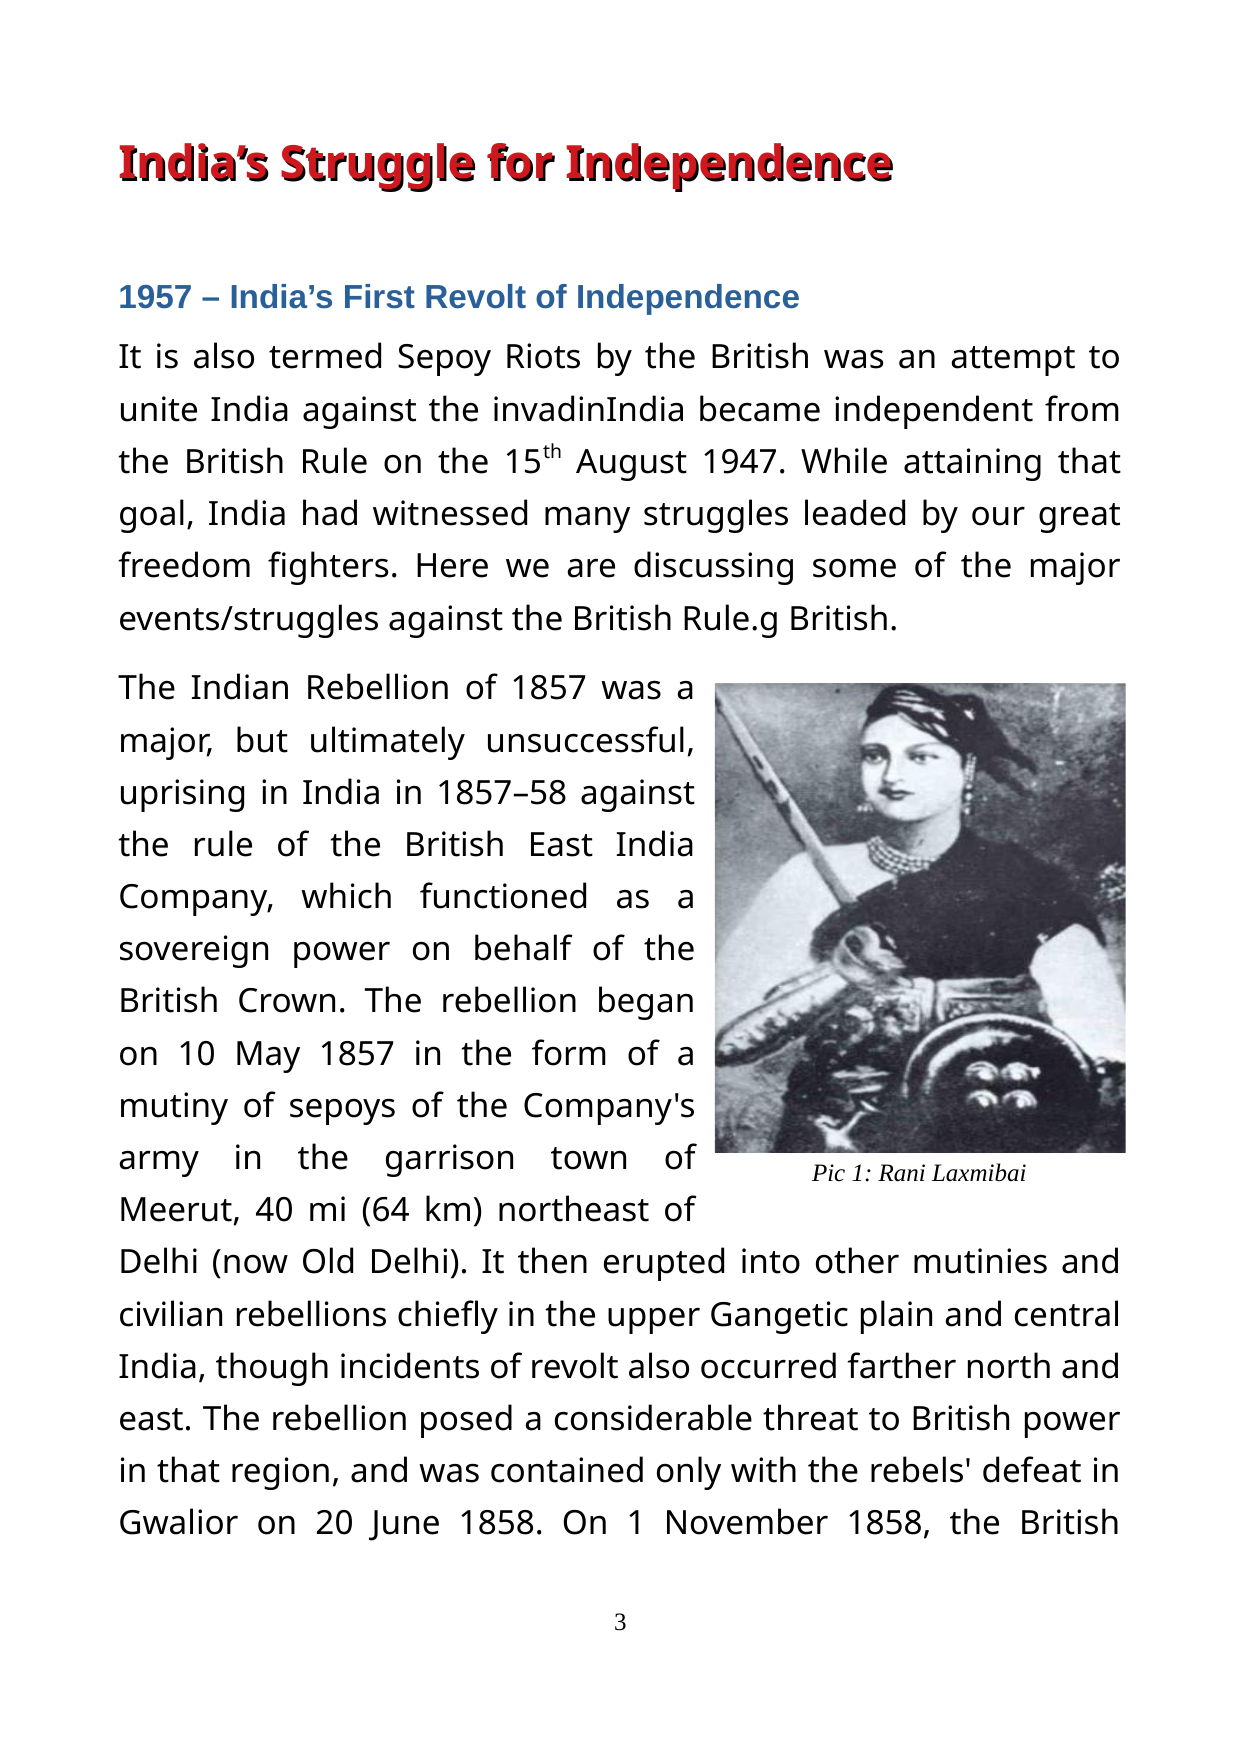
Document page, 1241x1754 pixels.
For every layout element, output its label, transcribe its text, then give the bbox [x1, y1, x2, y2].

text Pic 1: Rani Laxmibai [715, 1153, 1126, 1187]
picture [714, 683, 1126, 1153]
subtitle 1957 – India’s First Revolt of Independence [118, 277, 1122, 315]
text The Indian Rebellion of 1857 was a major, but ultimately unsuccessful, uprising in India in 1857–58 against the rule of the British East India Company, which functioned as a sovereign power on behalf of the British Crown. The rebellion began on 10 May 1857 in the form of a mutiny of sepoys of the Company's army in the garrison town of Meerut, 40 mi (64 km) northeast of Delhi (now Old Delhi). It then erupted into other mutinies and civilian rebellions chiefly in the upper Gangetic plain and central India, though incidents of revolt also occurred farther north and east. The rebellion posed a considerable threat to British power in that region, and was contained only with the rebels' defeat in Gwalior on 20 June 1858. On 1 November 1858, the British [118, 664, 1126, 1544]
text It is also termed Sepoy Riots by the British was an attempt to unite India against the invadinIndia became independent from the British Rule on the 15th August 1947. While attaining that goal, India had witnessed many struggles leaded by our great freedom fighters. Here we are discussing some of the major events/struggles against the British Rule.g British. [118, 333, 1122, 640]
text India’s Struggle for Independence [118, 130, 1122, 192]
